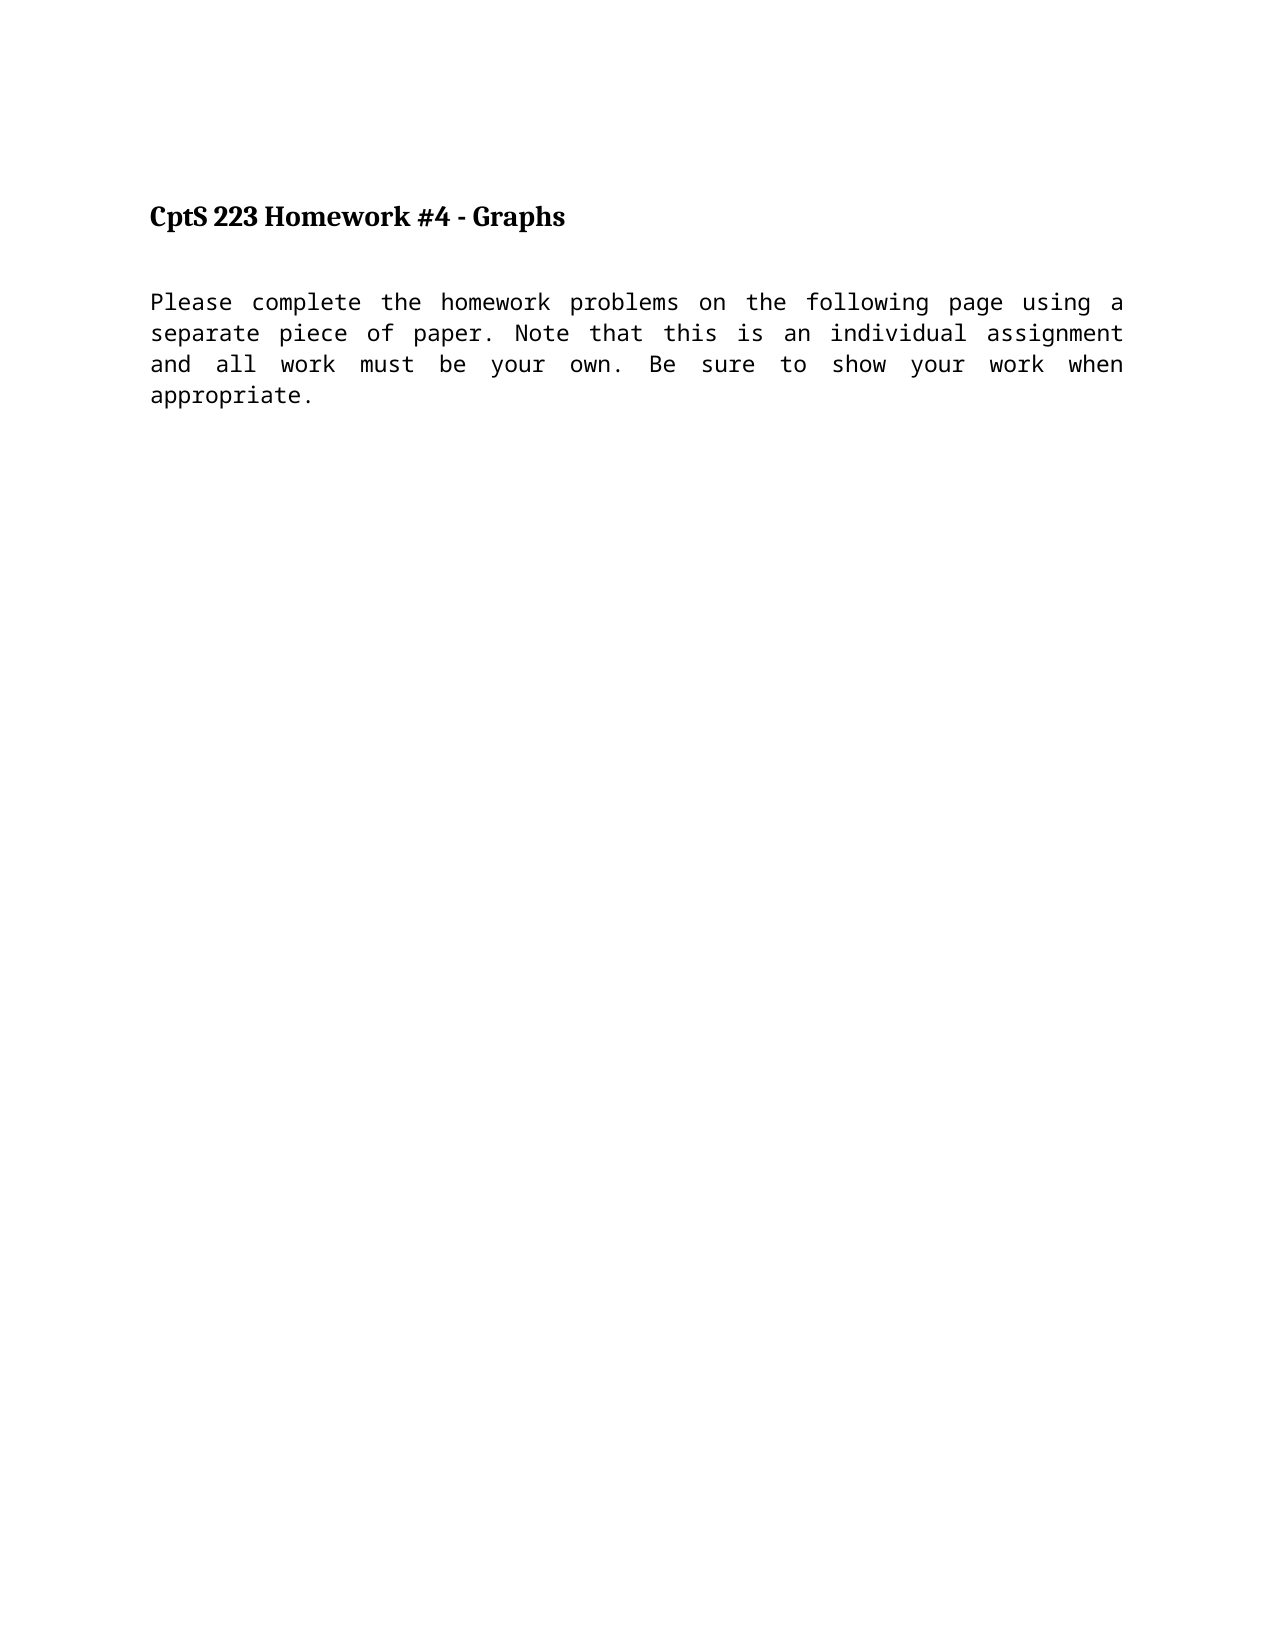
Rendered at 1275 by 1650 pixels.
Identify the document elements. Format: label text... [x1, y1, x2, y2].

subtitle CptS 223 Homework #4 - Graphs [150, 200, 1125, 233]
text Please complete the homework problems on the following page using a separate piece of paper. Note that this is an individual assignment and all work must be your own. Be sure to show your work when appropriate. [150, 286, 1125, 411]
